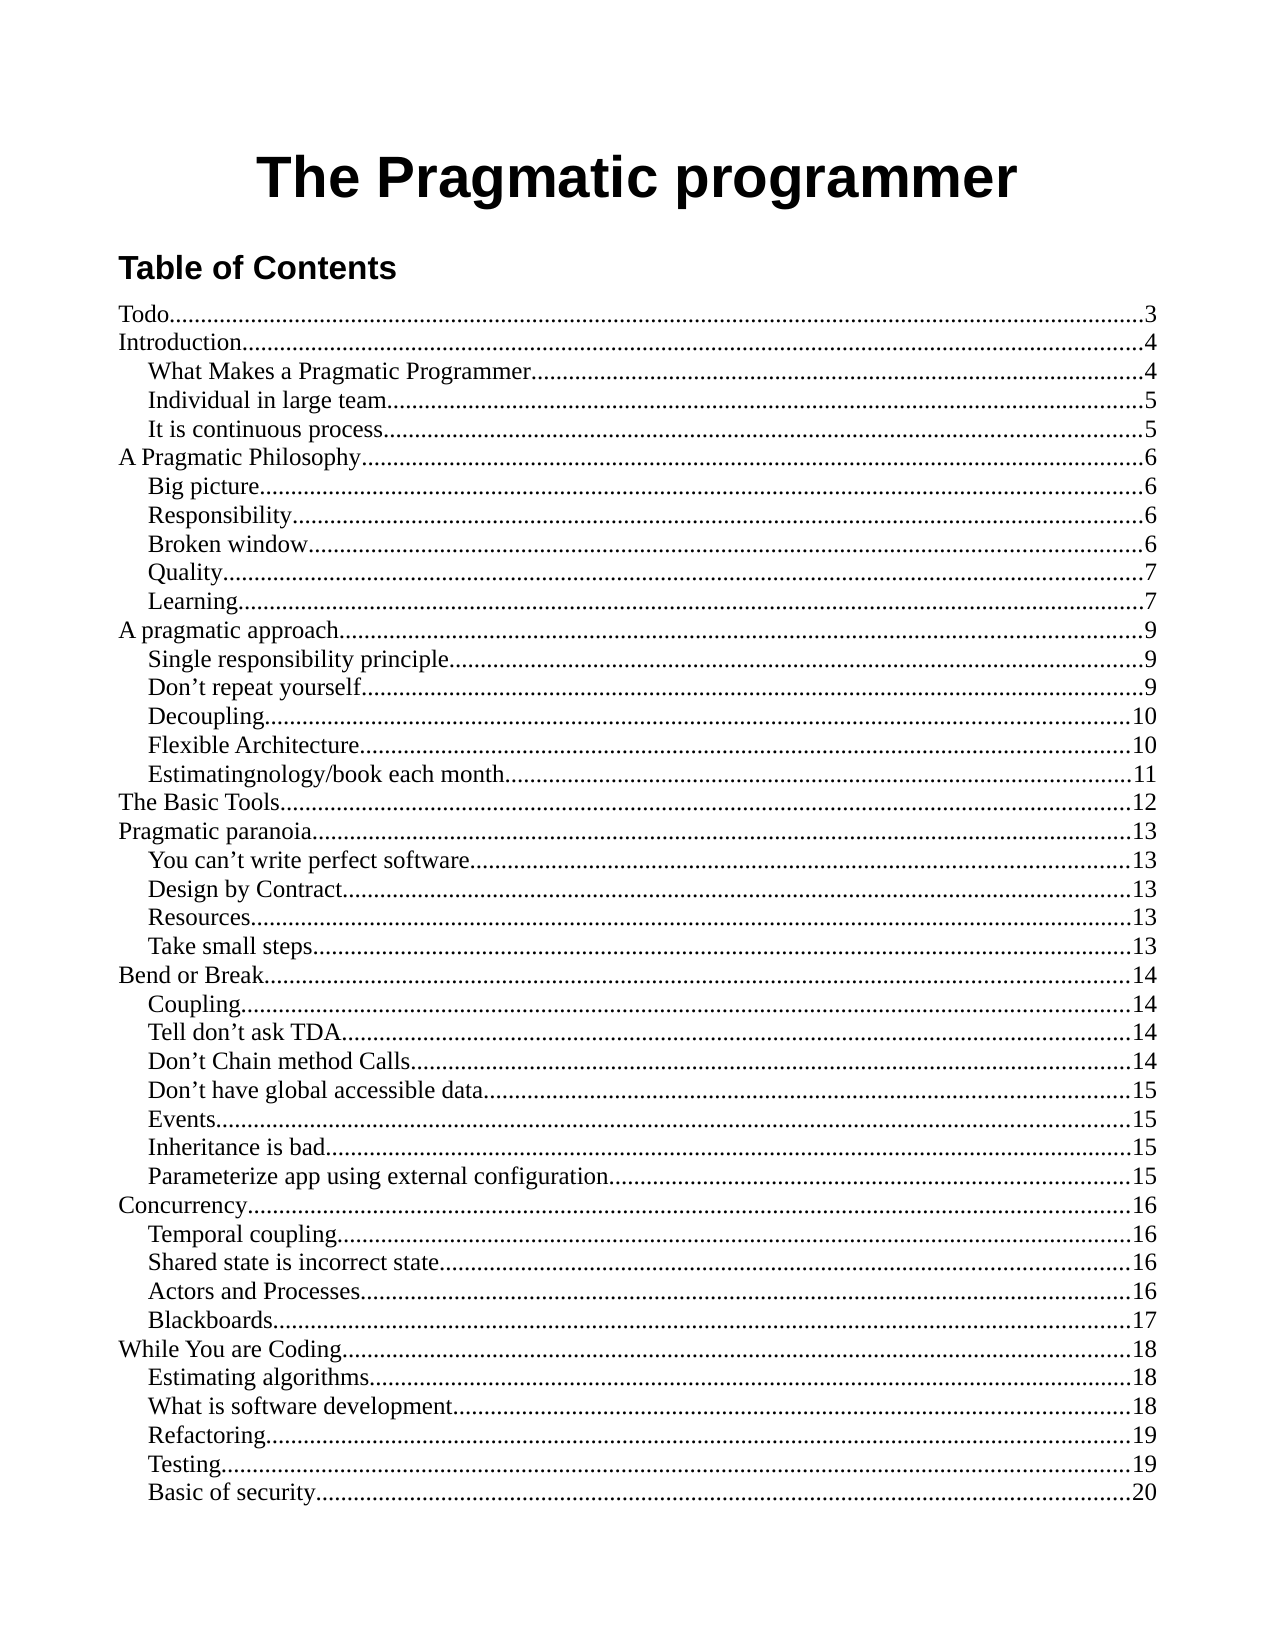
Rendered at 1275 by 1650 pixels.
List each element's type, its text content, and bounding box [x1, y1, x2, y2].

text Events 15 [148, 1104, 1157, 1132]
text Todo 3 [118, 299, 1157, 327]
text Refactoring 19 [148, 1420, 1157, 1449]
text Estimating algorithms 18 [148, 1362, 1157, 1391]
text Shared state is incorrect state 16 [148, 1247, 1157, 1276]
text A pragmatic approach 9 [118, 615, 1157, 644]
text Quality 7 [148, 557, 1157, 586]
text Estimatingnology/book each month 11 [148, 759, 1157, 787]
subtitle Table of Contents [118, 248, 1157, 286]
text What is software development 18 [148, 1391, 1157, 1420]
text Single responsibility principle 9 [148, 644, 1157, 672]
text Testing 19 [148, 1449, 1157, 1477]
text Concurrency 16 [118, 1190, 1157, 1219]
text While You are Coding 18 [118, 1334, 1157, 1362]
text You can’t write perfect software 13 [148, 845, 1157, 874]
text Broken window 6 [148, 529, 1157, 557]
text Take small steps 13 [148, 931, 1157, 960]
text Parameterize app using external configuration. 15 [148, 1161, 1157, 1190]
text Bend or Break 14 [118, 960, 1157, 989]
text Individual in large team 5 [148, 385, 1157, 414]
text A Pragmatic Philosophy 6 [118, 442, 1157, 471]
text Pragmatic paranoia 13 [118, 816, 1157, 845]
text What Makes a Pragmatic Programmer 4 [148, 356, 1157, 385]
text Don’t have global accessible data 15 [148, 1075, 1157, 1104]
text The Basic Tools 12 [118, 787, 1157, 816]
title The Pragmatic programmer [118, 143, 1157, 210]
text Actors and Processes 16 [148, 1276, 1157, 1305]
text Inheritance is bad 15 [148, 1132, 1157, 1161]
text Introduction 4 [118, 327, 1157, 356]
text Design by Contract 13 [148, 874, 1157, 902]
text Blackboards 17 [148, 1305, 1157, 1334]
text Don’t Chain method Calls 14 [148, 1046, 1157, 1075]
text Resources 13 [148, 902, 1157, 931]
text It is continuous process 5 [148, 414, 1157, 442]
text Learning 7 [148, 586, 1157, 615]
text Don’t repeat yourself 9 [148, 672, 1157, 701]
text Flexible Architecture 10 [148, 730, 1157, 759]
text Big picture 6 [148, 471, 1157, 500]
text Basic of security 20 [148, 1477, 1157, 1506]
text Decoupling 10 [148, 701, 1157, 730]
text Responsibility 6 [148, 500, 1157, 529]
text Temporal coupling 16 [148, 1219, 1157, 1247]
text Coupling 14 [148, 989, 1157, 1017]
text Tell don’t ask TDA 14 [148, 1017, 1157, 1046]
